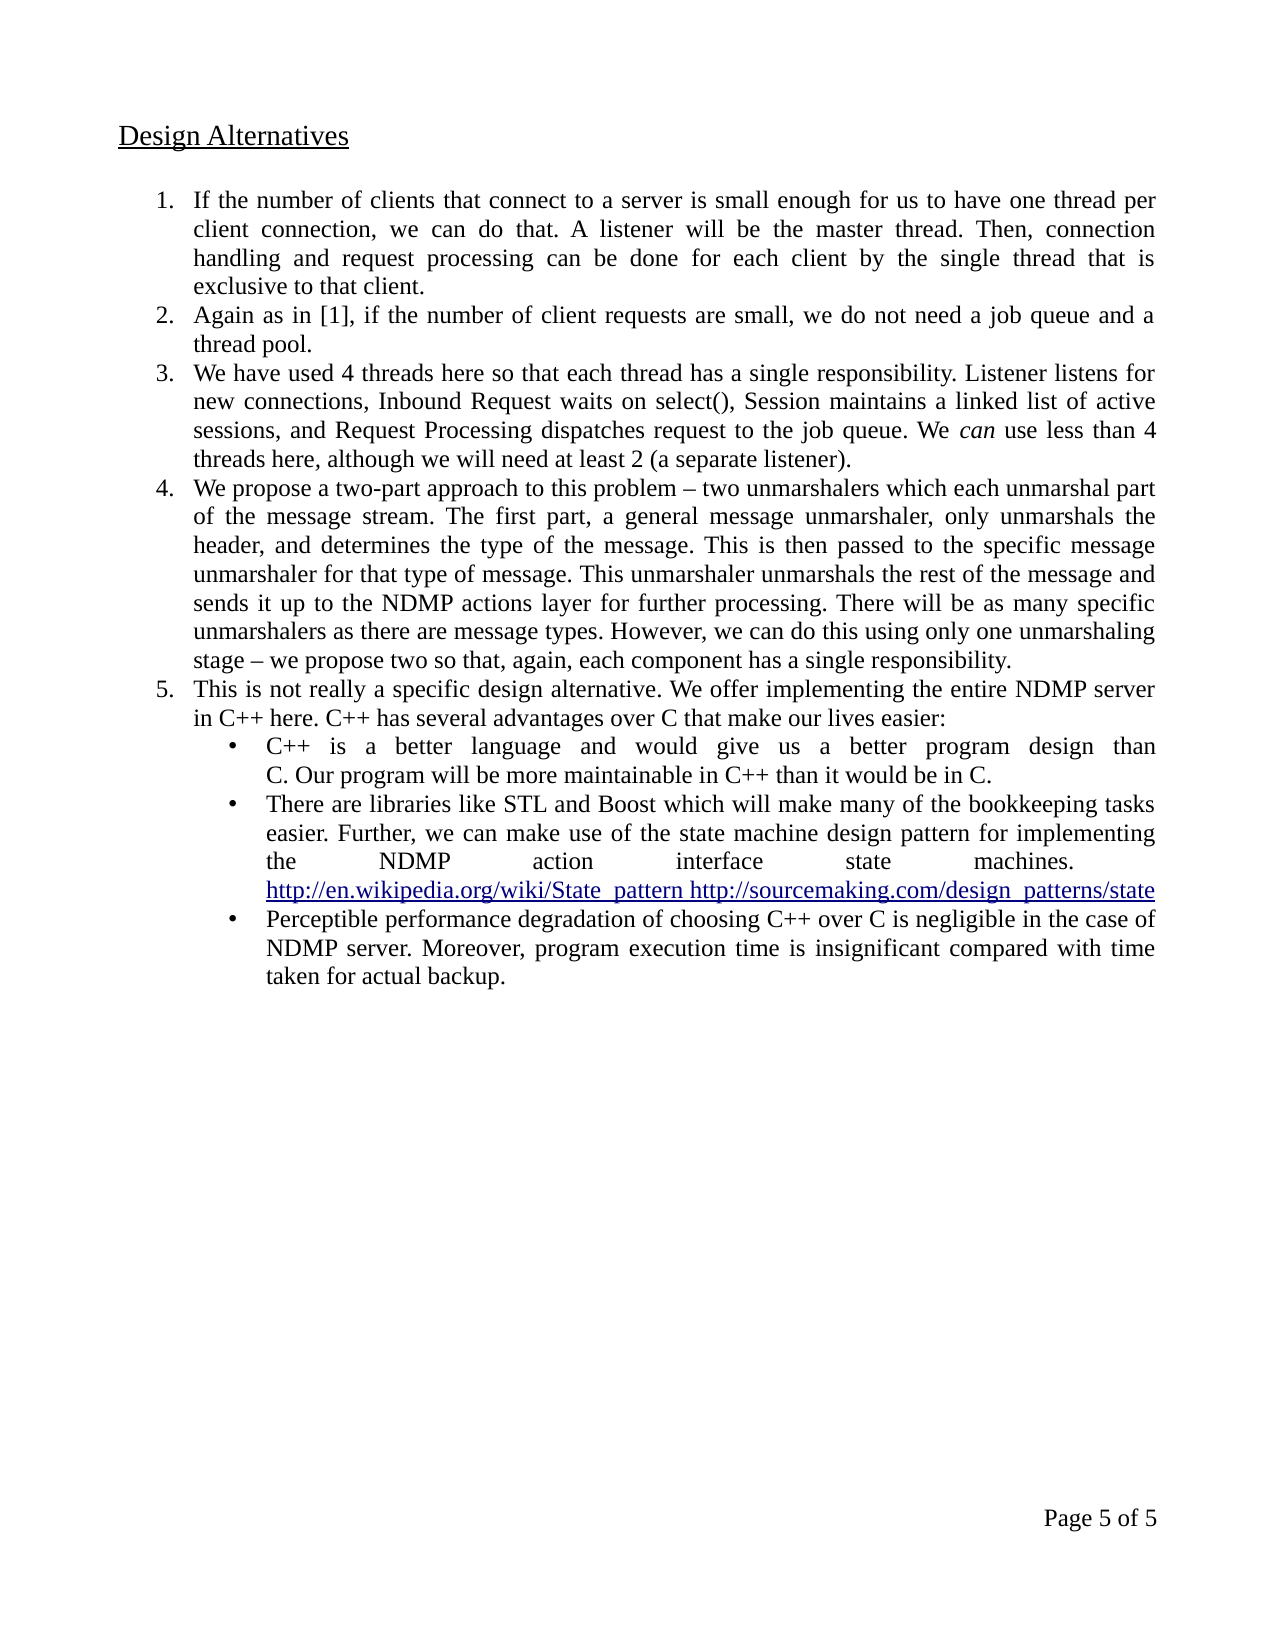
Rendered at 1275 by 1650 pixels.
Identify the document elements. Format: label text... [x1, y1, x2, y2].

list Perceptible performance degradation of choosing C++ over C is negligible in the case of NDMP server. Moreover, program execution time is insignificant compared with time taken for actual backup. [228, 904, 1157, 990]
text Design Alternatives [118, 118, 1157, 152]
list This is not really a specific design alternative. We offer implementing the entire NDMP server in C++ here. C++ has several advantages over C that make our lives easier: [156, 674, 1157, 731]
list We propose a two-part approach to this problem – two unmarshalers which each unmarshal part of the message stream. The first part, a general message unmarshaler, only unmarshals the header, and determines the type of the message. This is then passed to the specific message unmarshaler for that type of message. This unmarshaler unmarshals the rest of the message and sends it up to the NDMP actions layer for further processing. There will be as many specific unmarshalers as there are message types. However, we can do this using only one unmarshaling stage – we propose two so that, again, each component has a single responsibility. [156, 473, 1157, 674]
list Again as in [1], if the number of client requests are small, we do not need a job queue and a thread pool. [156, 300, 1157, 358]
list If the number of clients that connect to a server is small enough for us to have one thread per client connection, we can do that. A listener will be the master thread. Then, connection handling and request processing can be done for each client by the single thread that is exclusive to that client. [156, 185, 1157, 300]
list There are libraries like STL and Boost which will make many of the bookkeeping tasks easier. Further, we can make use of the state machine design pattern for implementing the NDMP action interface state machines. http://en.wikipedia.org/wiki/State_pattern http://sourcemaking.com/design_patterns/state [228, 789, 1157, 904]
list C++ is a better language and would give us a better program design than C. Our program will be more maintainable in C++ than it would be in C. [228, 731, 1157, 789]
list We have used 4 threads here so that each thread has a single responsibility. Listener listens for new connections, Inbound Request waits on select(), Session maintains a linked list of active sessions, and Request Processing dispatches request to the job queue. We can use less than 4 threads here, although we will need at least 2 (a separate listener). [156, 358, 1157, 473]
